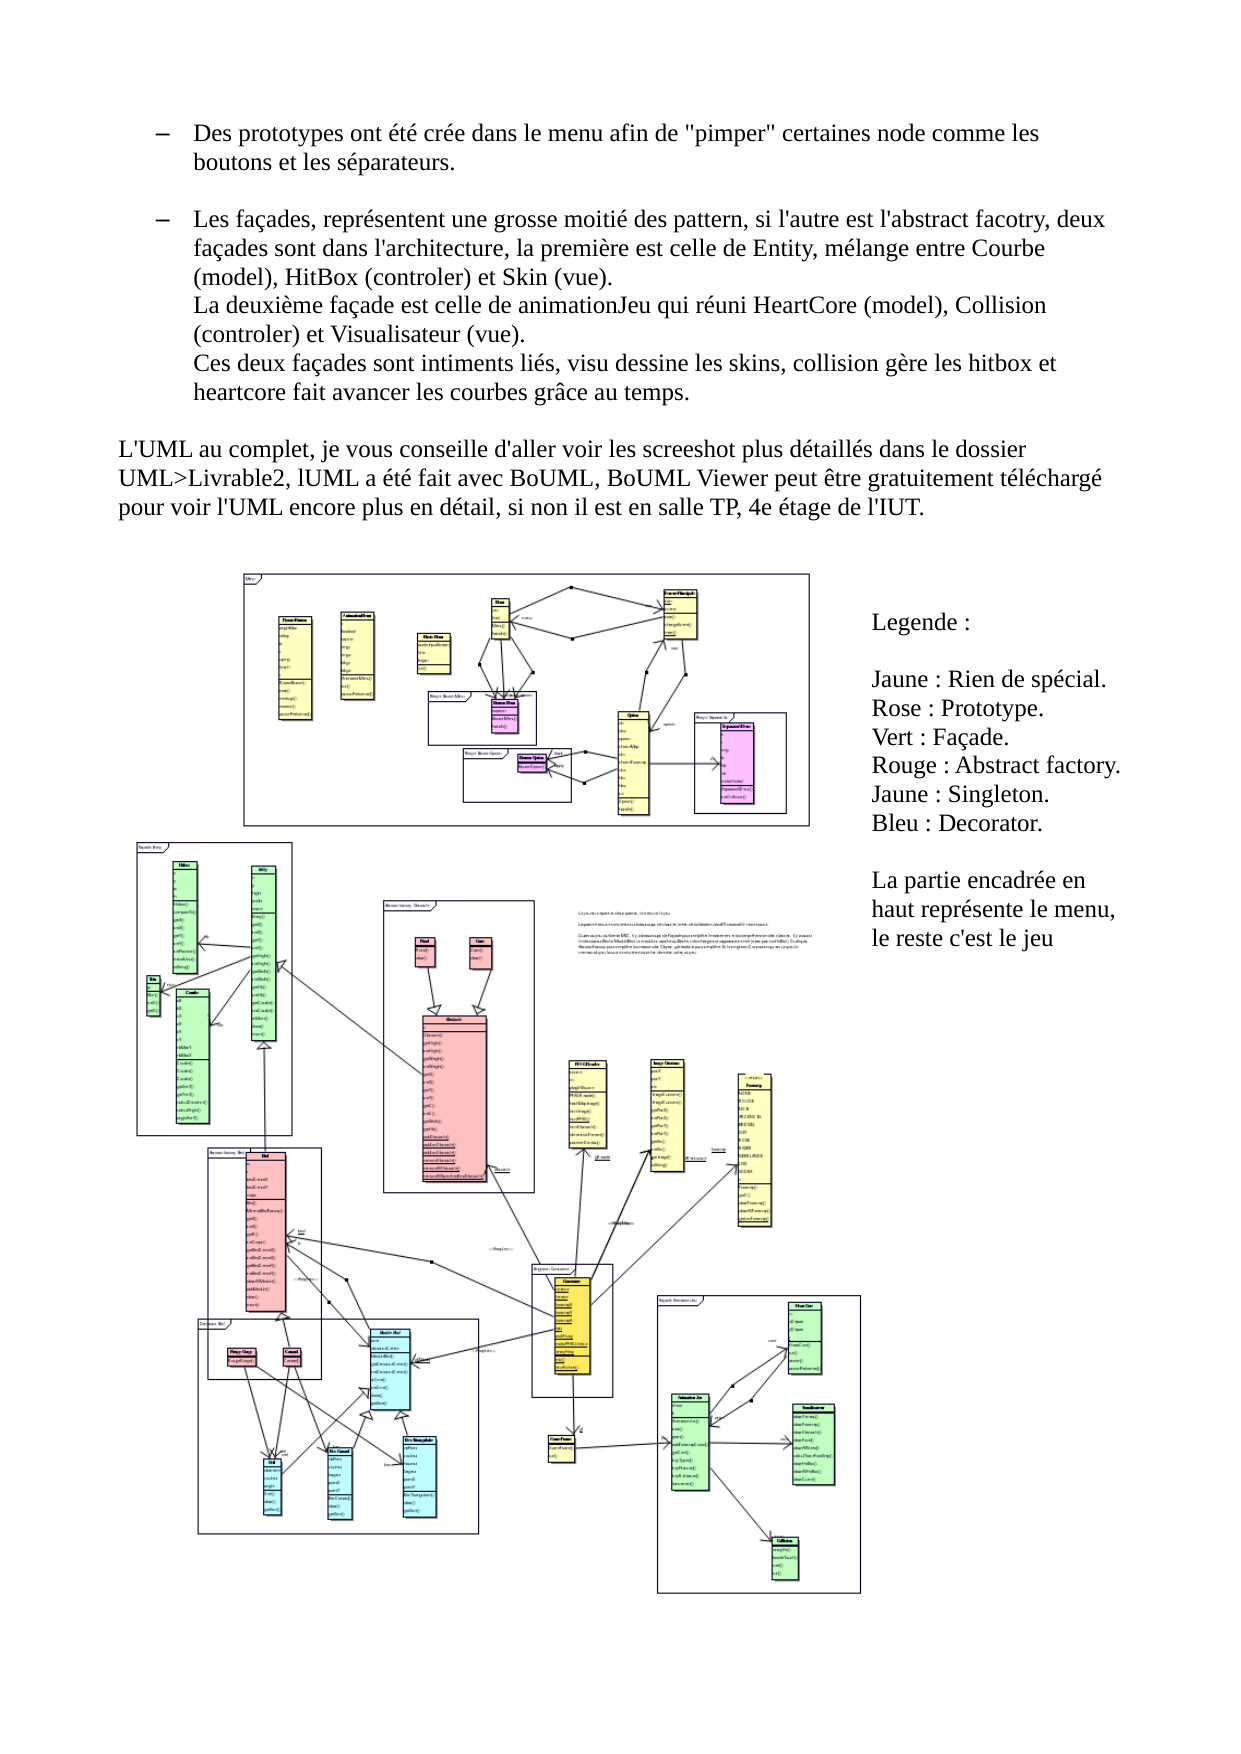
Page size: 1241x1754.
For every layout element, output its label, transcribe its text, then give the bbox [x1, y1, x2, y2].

text Jaune : Rien de spécial. [872, 664, 1122, 693]
text Bleu : Decorator. [872, 808, 1122, 837]
list Ces deux façades sont intiments liés, visu dessine les skins, collision gère les hitbox et heartcore fait avancer les courbes grâce au temps. [156, 348, 1122, 406]
text Rose : Prototype. [872, 693, 1122, 722]
text Vert : Façade. [872, 722, 1122, 751]
text Legende : [872, 607, 1122, 636]
text Jaune : Singleton. [872, 779, 1122, 808]
picture [118, 549, 872, 1605]
text La partie encadrée en haut représente le menu, le reste c'est le jeu [872, 866, 1122, 952]
list Des prototypes ont été crée dans le menu afin de "pimper" certaines node comme les boutons et les séparateurs. [156, 118, 1122, 176]
text L'UML au complet, je vous conseille d'aller voir les screeshot plus détaillés dans le dossier UML>Livrable2, lUML a été fait avec BoUML, BoUML Viewer peut être gratuitement téléchargé pour voir l'UML encore plus en détail, si non il est en salle TP, 4e étage de l'IUT. [118, 434, 1122, 521]
list La deuxième façade est celle de animationJeu qui réuni HeartCore (model), Collision (controler) et Visualisateur (vue). [156, 291, 1122, 348]
text Rouge : Abstract factory. [872, 751, 1122, 779]
list Les façades, représentent une grosse moitié des pattern, si l'autre est l'abstract facotry, deux façades sont dans l'architecture, la première est celle de Entity, mélange entre Courbe (model), HitBox (controler) et Skin (vue). [156, 204, 1122, 291]
